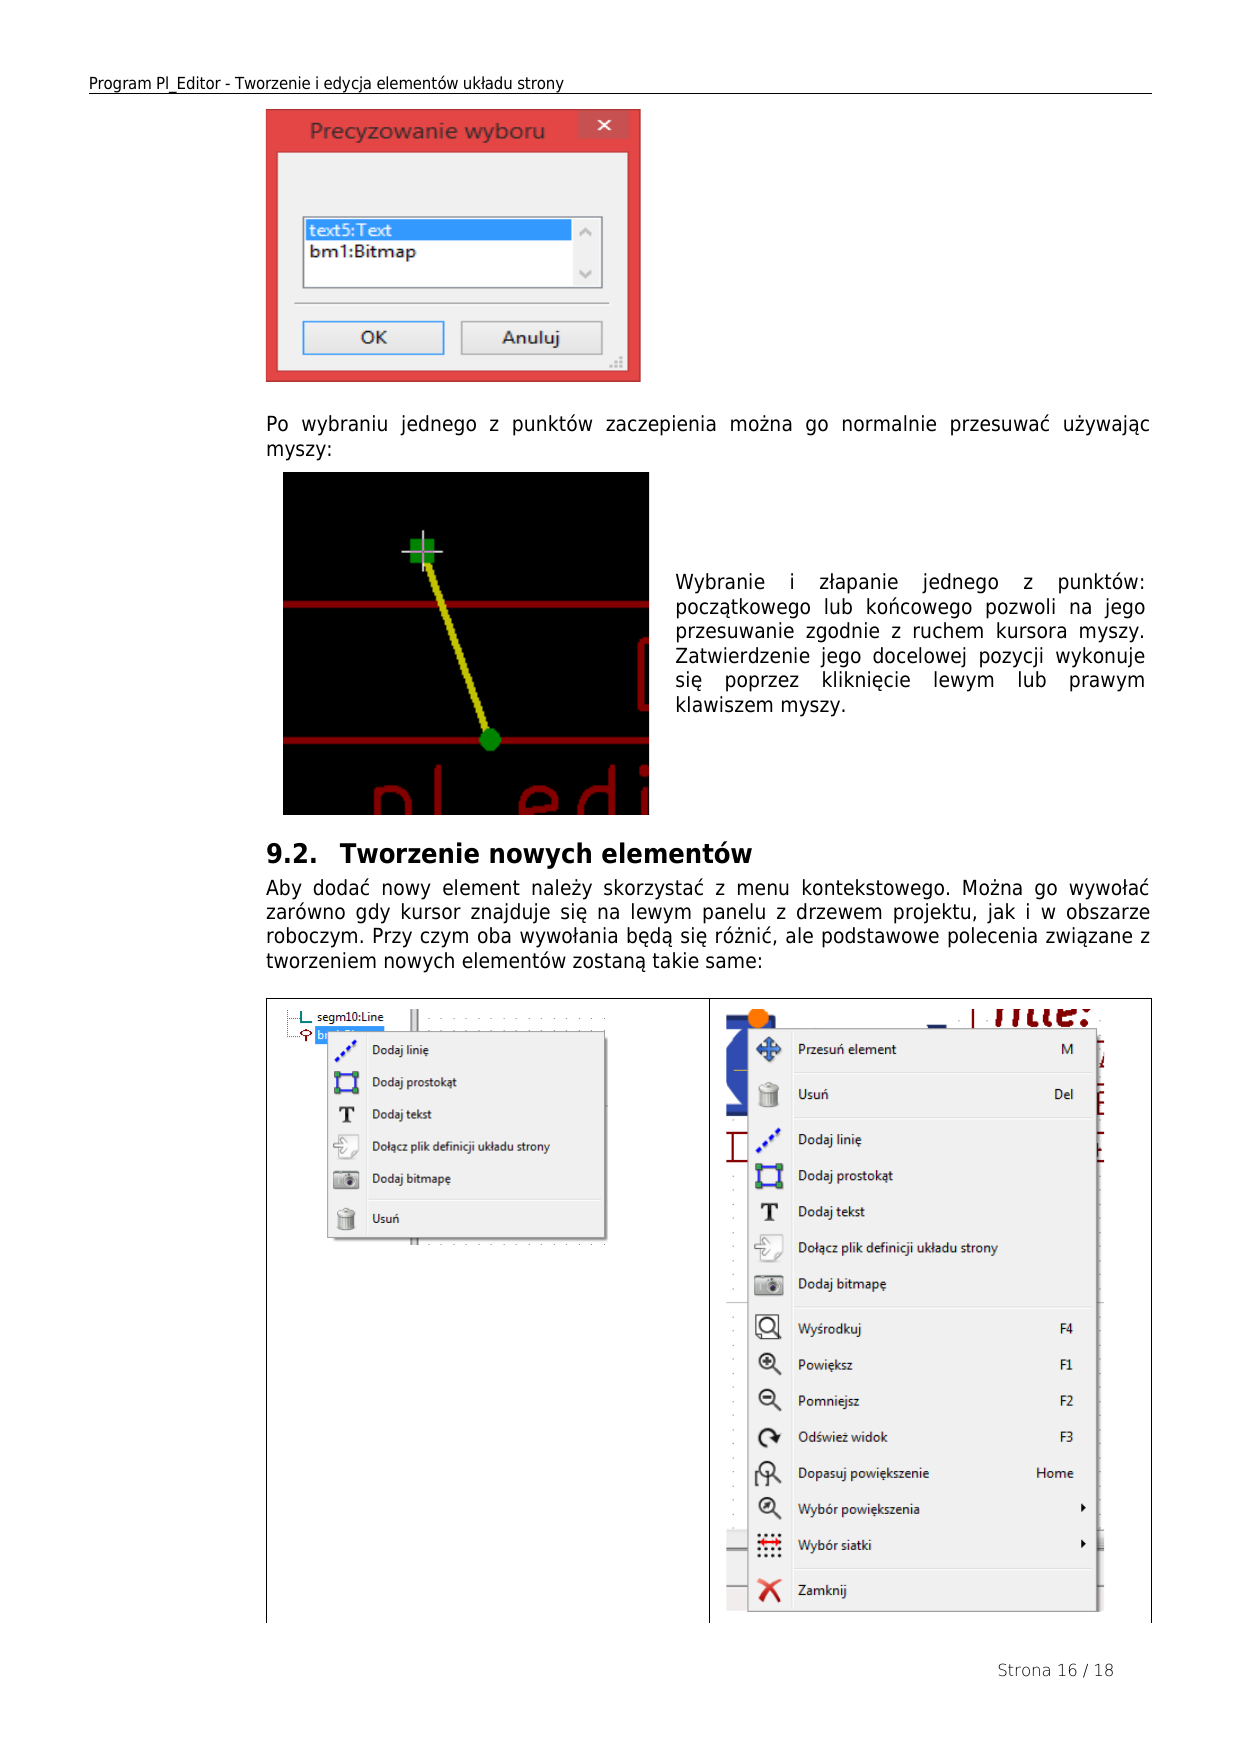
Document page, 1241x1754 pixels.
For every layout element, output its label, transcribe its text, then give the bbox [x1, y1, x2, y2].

subtitle Tworzenie nowych elementów [266, 838, 1152, 869]
text Po wybraniu jednego z punktów zaczepienia można go normalnie przesuwać używając myszy: [266, 412, 1152, 461]
picture [283, 472, 650, 815]
table_header [710, 999, 1151, 1623]
table_header Wybranie i złapanie jednego z punktów: początkowego lub końcowego pozwoli na jego przesuwanie zgodnie z ruchem kursora myszy. Zatwierdzenie jego docelowej pozycji wykonuje się poprzez kliknięcie lewym lub prawym klawiszem myszy. [658, 461, 1152, 826]
table_header [266, 461, 658, 826]
picture [265, 109, 641, 382]
picture [726, 1009, 1105, 1612]
picture [283, 1009, 609, 1245]
table_header [267, 999, 709, 1623]
text Aby dodać nowy element należy skorzystać z menu kontekstowego. Można go wywołać zarówno gdy kursor znajduje się na lewym panelu z drzewem projektu, jak i w obszarze roboczym. Przy czym oba wywołania będą się różnić, ale podstawowe polecenia związane z tworzeniem nowych elementów zostaną takie same: [266, 875, 1152, 973]
